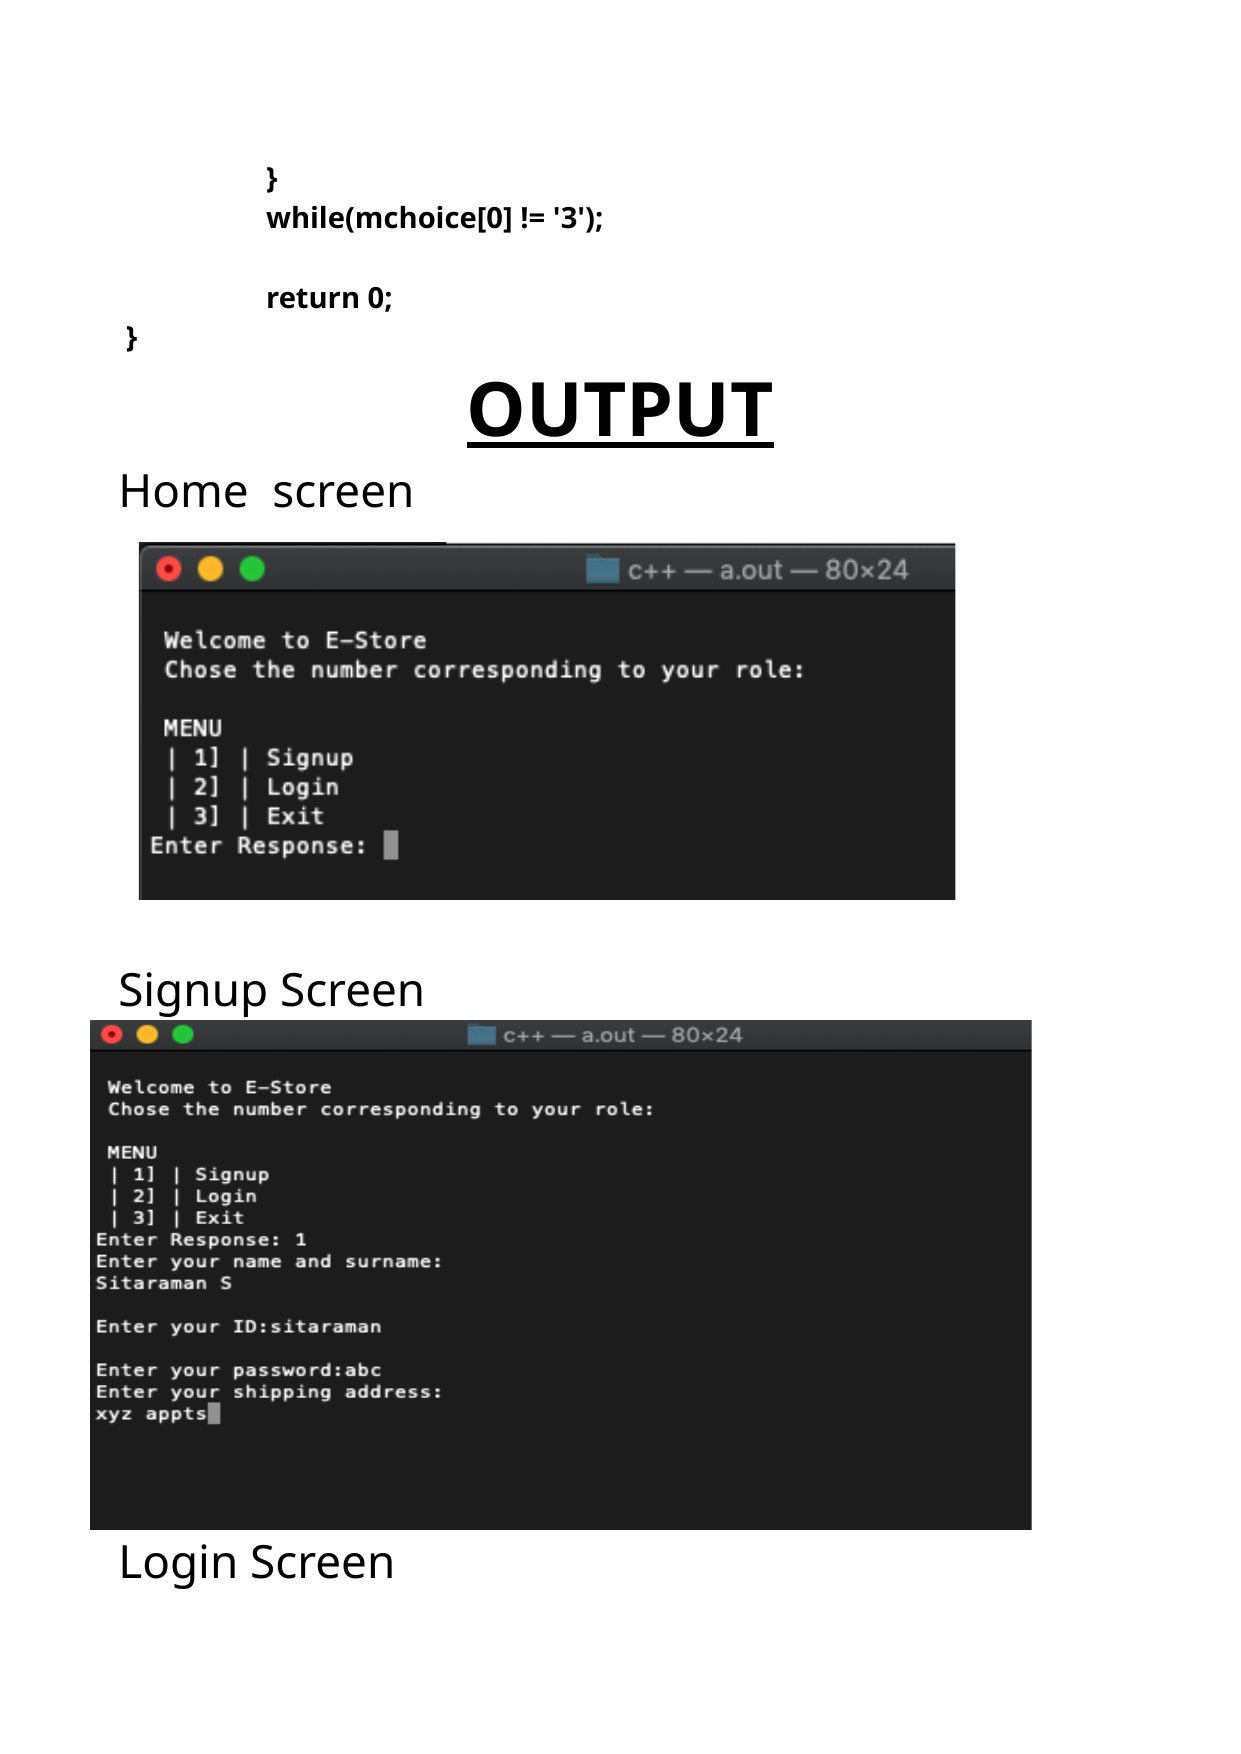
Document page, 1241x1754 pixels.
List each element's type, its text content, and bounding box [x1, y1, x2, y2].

text } [118, 158, 1122, 197]
text Home screen [118, 458, 1122, 521]
picture [90, 1020, 1032, 1530]
text OUTPUT [118, 356, 1122, 458]
text Signup Screen [118, 958, 1122, 1020]
text return 0; [118, 277, 1122, 317]
text while(mchoice[0] != '3'); [118, 197, 1122, 237]
text Login Screen [118, 1020, 1122, 1592]
text } [118, 317, 1122, 356]
picture [138, 542, 956, 900]
